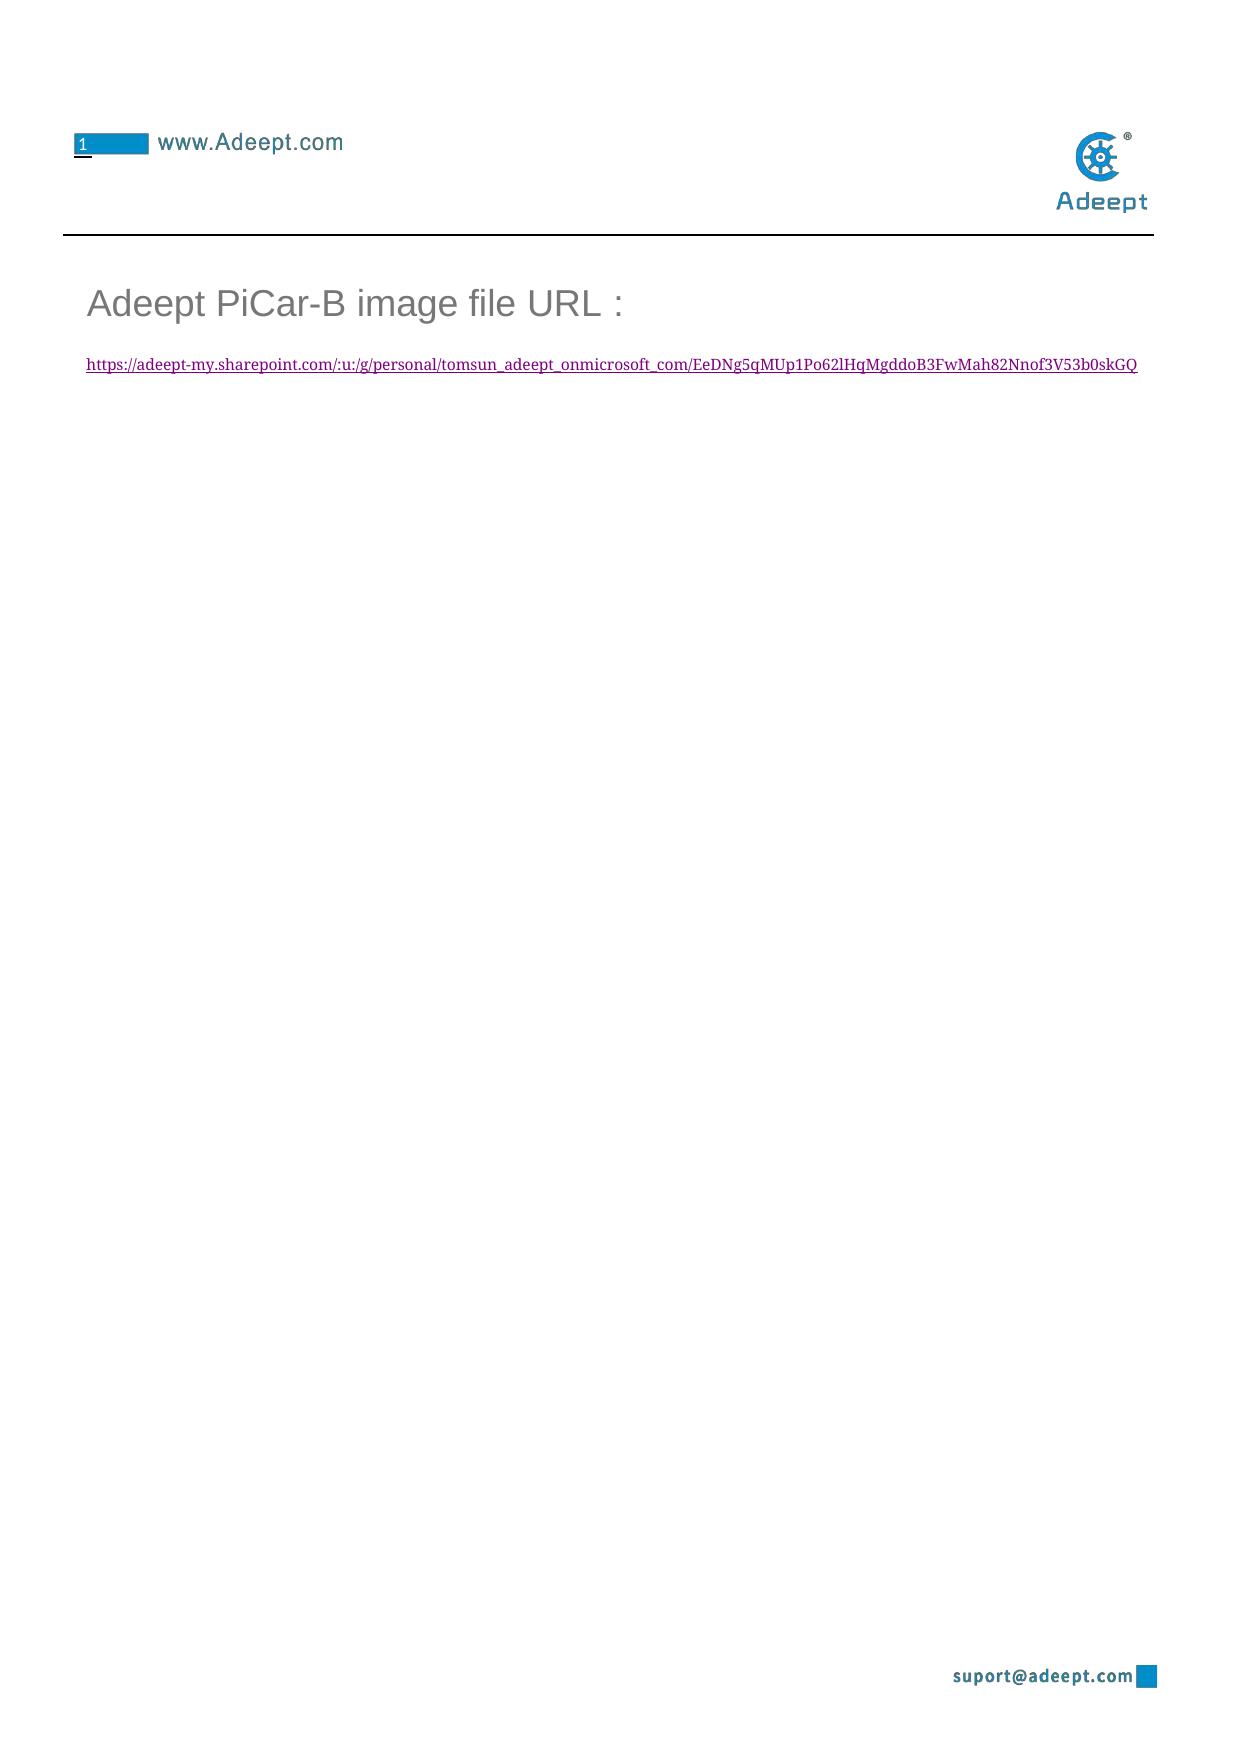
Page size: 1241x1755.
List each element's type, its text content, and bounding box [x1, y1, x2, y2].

text Adeept PiCar-B image file URL : [87, 282, 1156, 325]
text https://adeept-my.sharepoint.com/:u:/g/personal/tomsun_adeept_onmicrosoft_com/EeDNg5qMUp1Po62lHqMgddoB3FwMah82Nnof3V53b0skGQ [86, 354, 1178, 375]
